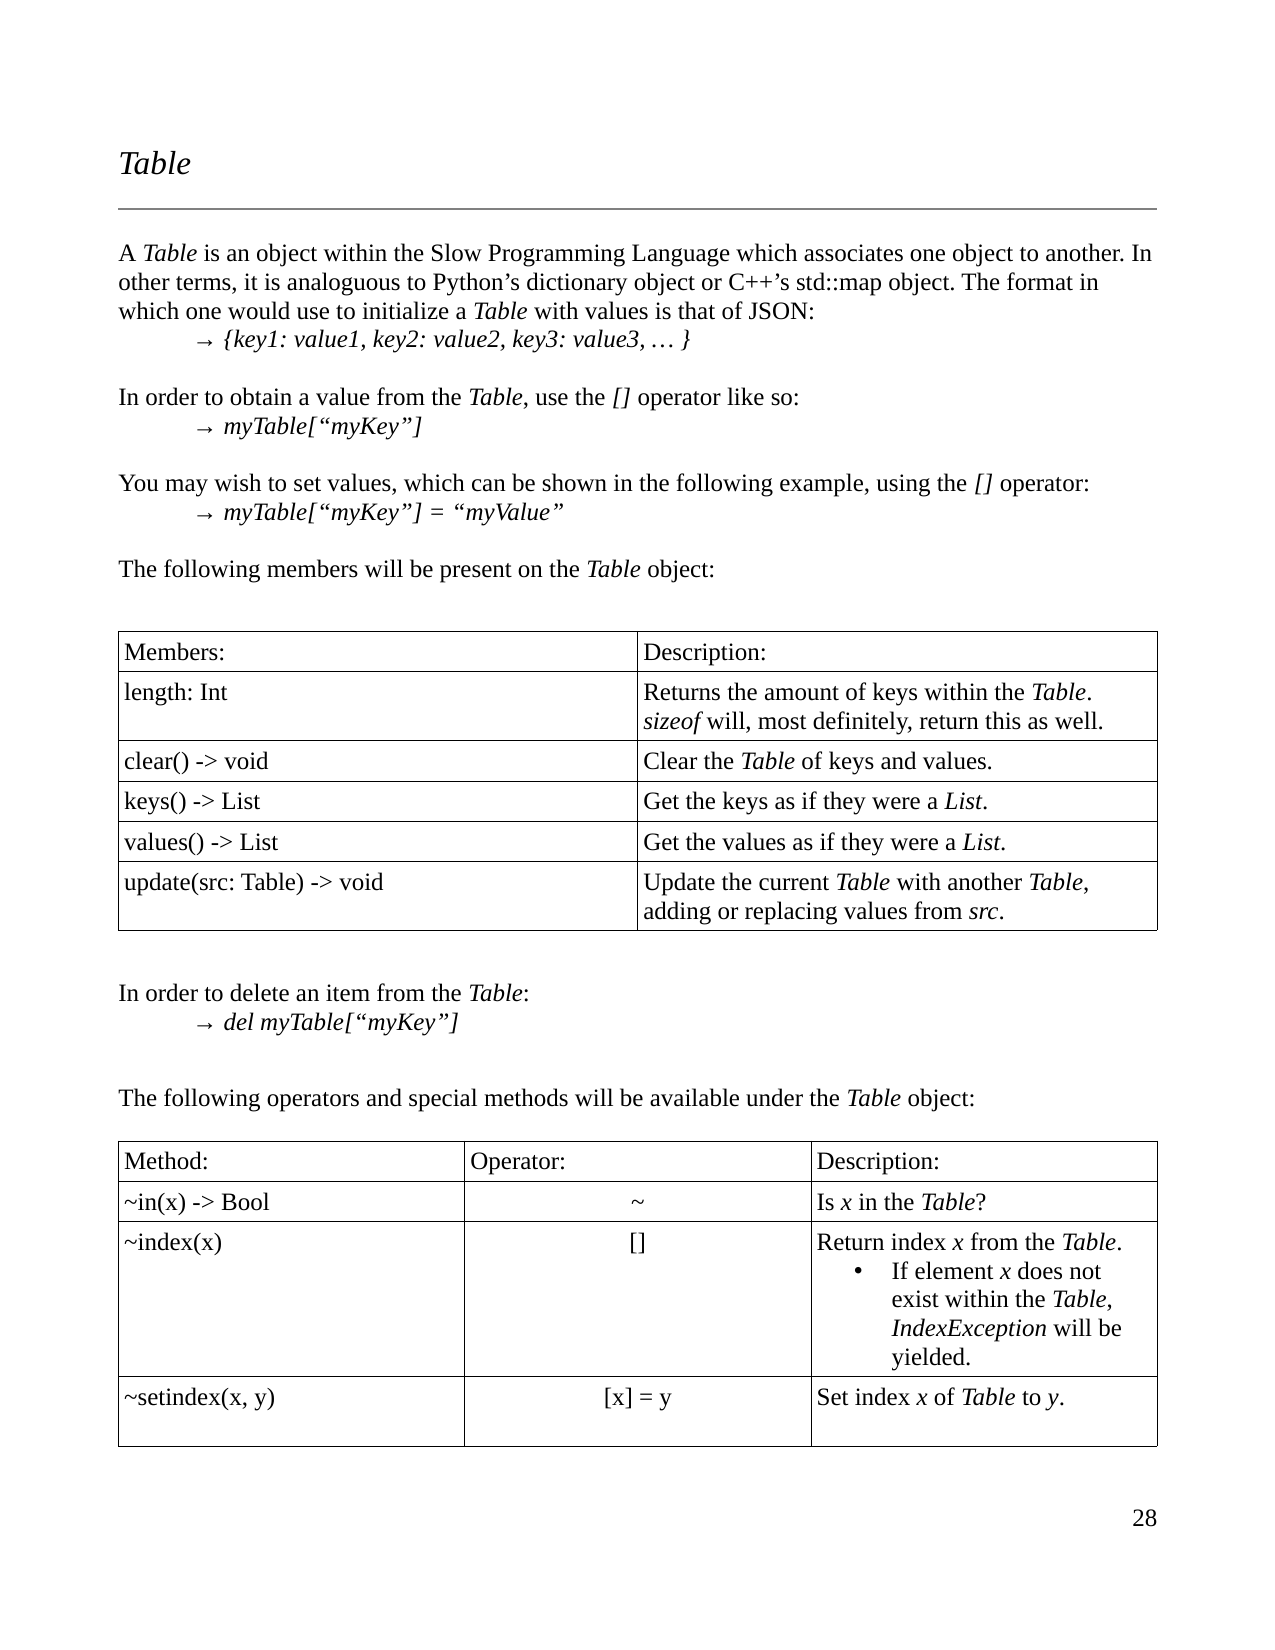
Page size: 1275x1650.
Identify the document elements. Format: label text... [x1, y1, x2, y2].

table_cell Returns the amount of keys within the Table. sizeof will, most definitely, return this as well. [638, 672, 1157, 740]
table_cell [x] = y [465, 1377, 811, 1446]
text → myTable[“myKey”] [118, 411, 1157, 439]
table_cell ~ [465, 1182, 811, 1221]
table_header Operator: [465, 1142, 811, 1181]
text The following operators and special methods will be available under the Table object: [118, 1083, 1157, 1112]
table_cell values() -> List [119, 822, 637, 861]
text A Table is an object within the Slow Programming Language which associates one object to another. In other terms, it is analoguous to Python’s dictionary object or C++’s std::map object. The format in which one would use to initialize a Table with values is that of JSON: [118, 238, 1157, 324]
table_cell Return index x from the Table. If element x does not exist within the Table, IndexException will be yielded. [812, 1222, 1157, 1376]
text In order to delete an item from the Table: [118, 978, 1157, 1007]
table_cell Set index x of Table to y. If x does not exist, it will be created within the table. [812, 1377, 1157, 1446]
text In order to obtain a value from the Table, use the [] operator like so: [118, 382, 1157, 411]
text → del myTable[“myKey”] [118, 1007, 1157, 1035]
table_cell [] [465, 1222, 811, 1376]
table_cell update(src: Table) -> void [119, 862, 637, 930]
table_cell Clear the Table of keys and values. [638, 741, 1157, 781]
text → {key1: value1, key2: value2, key3: value3, … } [118, 324, 1157, 353]
table_cell Get the values as if they were a List. [638, 822, 1157, 861]
text → myTable[“myKey”] = “myValue” [118, 497, 1157, 526]
table_cell ~setindex(x, y) [119, 1377, 464, 1446]
table_cell ~in(x) -> Bool [119, 1182, 464, 1221]
table_header Description: [638, 632, 1157, 671]
text You may wish to set values, which can be shown in the following example, using the [] operator: [118, 468, 1157, 497]
table_cell Get the keys as if they were a List. [638, 782, 1157, 821]
text The following members will be present on the Table object: [118, 554, 1157, 583]
table_cell Update the current Table with another Table, adding or replacing values from src. [638, 862, 1157, 930]
table_header Description: [812, 1142, 1157, 1181]
table_header Method: [119, 1142, 464, 1181]
table_cell ~index(x) [119, 1222, 464, 1376]
subtitle Table [118, 143, 1157, 181]
table_cell clear() -> void [119, 741, 637, 781]
table_header Members: [119, 632, 637, 671]
table_cell keys() -> List [119, 782, 637, 821]
table_cell Is x in the Table? [812, 1182, 1157, 1221]
table_cell length: Int [119, 672, 637, 740]
